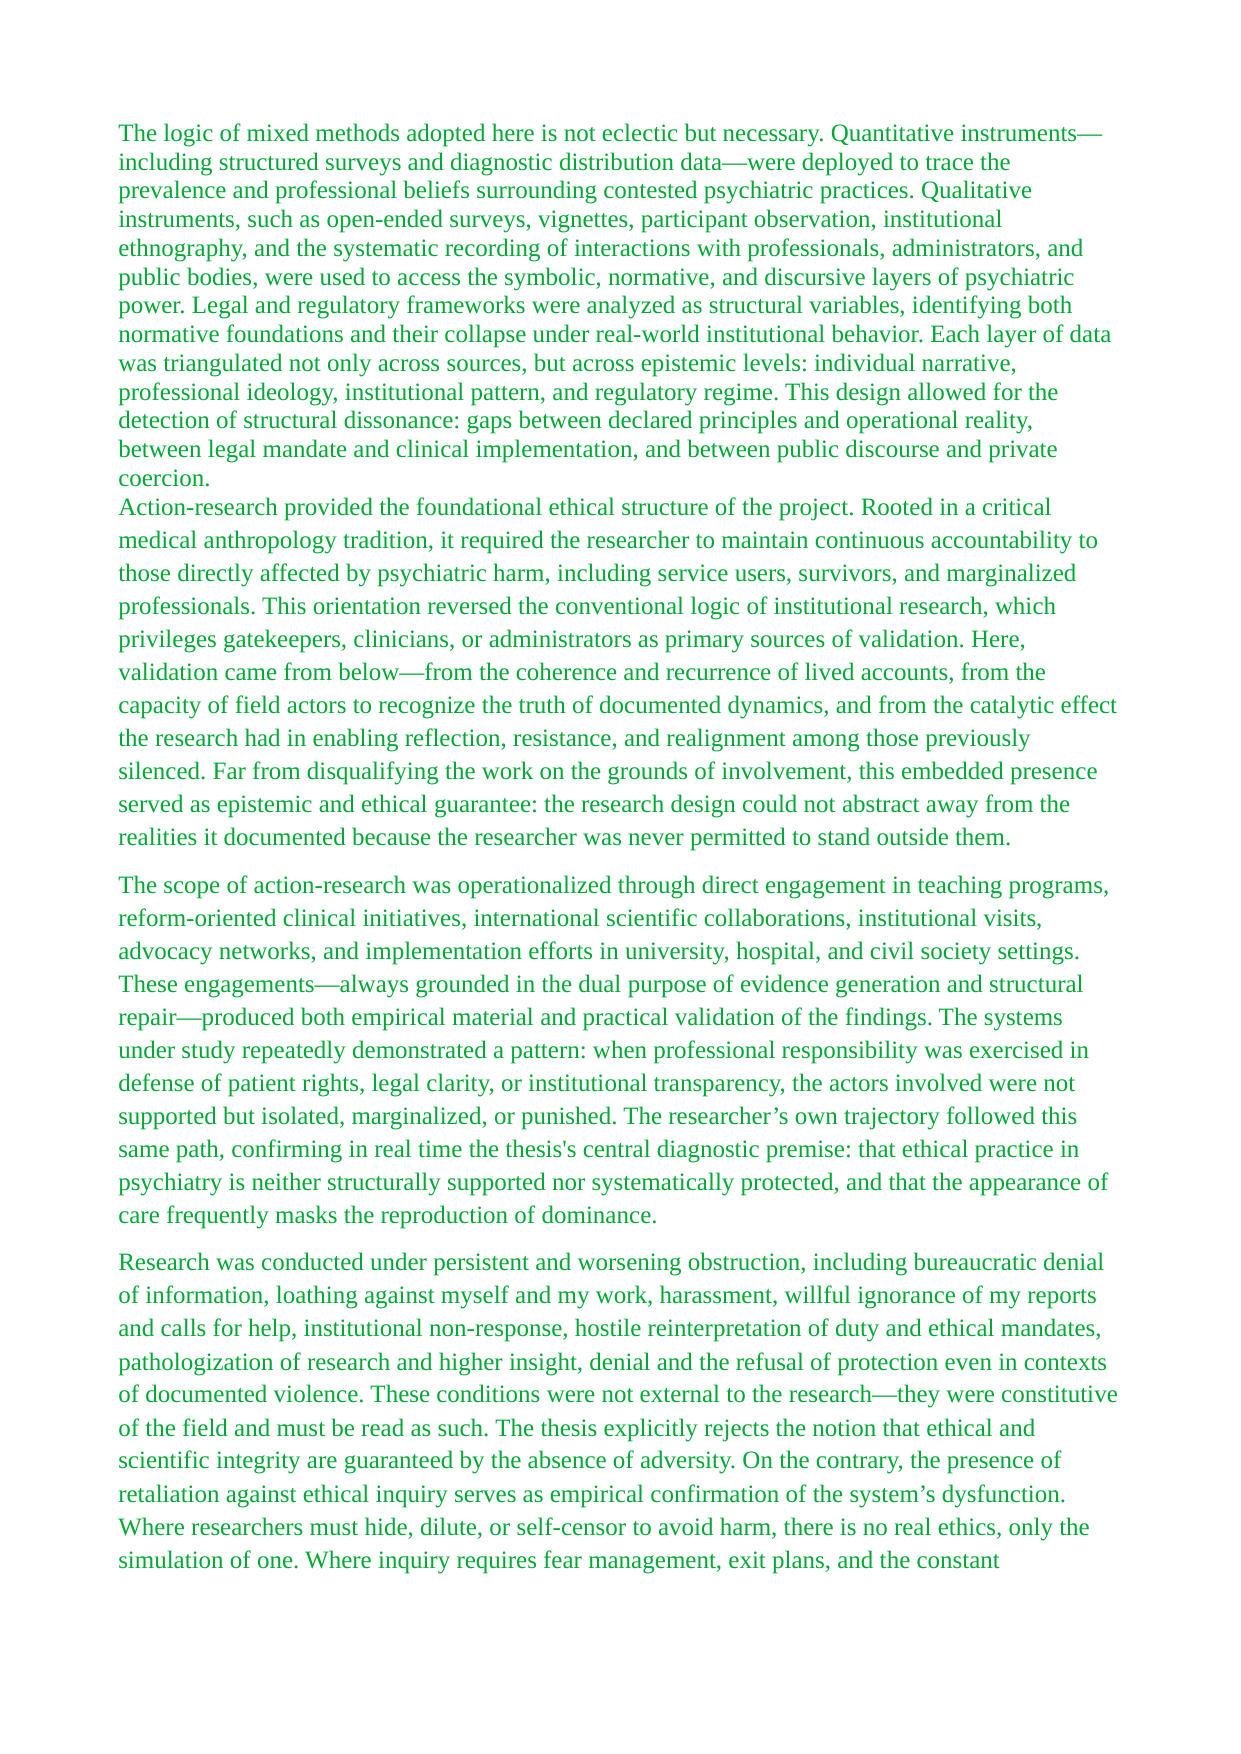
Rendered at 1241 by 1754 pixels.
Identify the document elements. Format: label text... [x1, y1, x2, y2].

text The logic of mixed methods adopted here is not eclectic but necessary. Quantitative instruments—including structured surveys and diagnostic distribution data—were deployed to trace the prevalence and professional beliefs surrounding contested psychiatric practices. Qualitative instruments, such as open-ended surveys, vignettes, participant observation, institutional ethnography, and the systematic recording of interactions with professionals, administrators, and public bodies, were used to access the symbolic, normative, and discursive layers of psychiatric power. Legal and regulatory frameworks were analyzed as structural variables, identifying both normative foundations and their collapse under real-world institutional behavior. Each layer of data was triangulated not only across sources, but across epistemic levels: individual narrative, professional ideology, institutional pattern, and regulatory regime. This design allowed for the detection of structural dissonance: gaps between declared principles and operational reality, between legal mandate and clinical implementation, and between public discourse and private coercion. [118, 118, 1122, 492]
text Action-research provided the foundational ethical structure of the project. Rooted in a critical medical anthropology tradition, it required the researcher to maintain continuous accountability to those directly affected by psychiatric harm, including service users, survivors, and marginalized professionals. This orientation reversed the conventional logic of institutional research, which privileges gatekeepers, clinicians, or administrators as primary sources of validation. Here, validation came from below—from the coherence and recurrence of lived accounts, from the capacity of field actors to recognize the truth of documented dynamics, and from the catalytic effect the research had in enabling reflection, resistance, and realignment among those previously silenced. Far from disqualifying the work on the grounds of involvement, this embedded presence served as epistemic and ethical guarantee: the research design could not abstract away from the realities it documented because the researcher was never permitted to stand outside them. [118, 492, 1122, 851]
text Research was conducted under persistent and worsening obstruction, including bureaucratic denial of information, loathing against myself and my work, harassment, willful ignorance of my reports and calls for help, institutional non-response, hostile reinterpretation of duty and ethical mandates, pathologization of research and higher insight, denial and the refusal of protection even in contexts of documented violence. These conditions were not external to the research—they were constitutive of the field and must be read as such. The thesis explicitly rejects the notion that ethical and scientific integrity are guaranteed by the absence of adversity. On the contrary, the presence of retaliation against ethical inquiry serves as empirical confirmation of the system’s dysfunction. Where researchers must hide, dilute, or self-censor to avoid harm, there is no real ethics, only the simulation of one. Where inquiry requires fear management, exit plans, and the constant [118, 1247, 1122, 1573]
text The scope of action-research was operationalized through direct engagement in teaching programs, reform-oriented clinical initiatives, international scientific collaborations, institutional visits, advocacy networks, and implementation efforts in university, hospital, and civil society settings. These engagements—always grounded in the dual purpose of evidence generation and structural repair—produced both empirical material and practical validation of the findings. The systems under study repeatedly demonstrated a pattern: when professional responsibility was exercised in defense of patient rights, legal clarity, or institutional transparency, the actors involved were not supported but isolated, marginalized, or punished. The researcher’s own trajectory followed this same path, confirming in real time the thesis's central diagnostic premise: that ethical practice in psychiatry is neither structurally supported nor systematically protected, and that the appearance of care frequently masks the reproduction of dominance. [118, 870, 1122, 1229]
